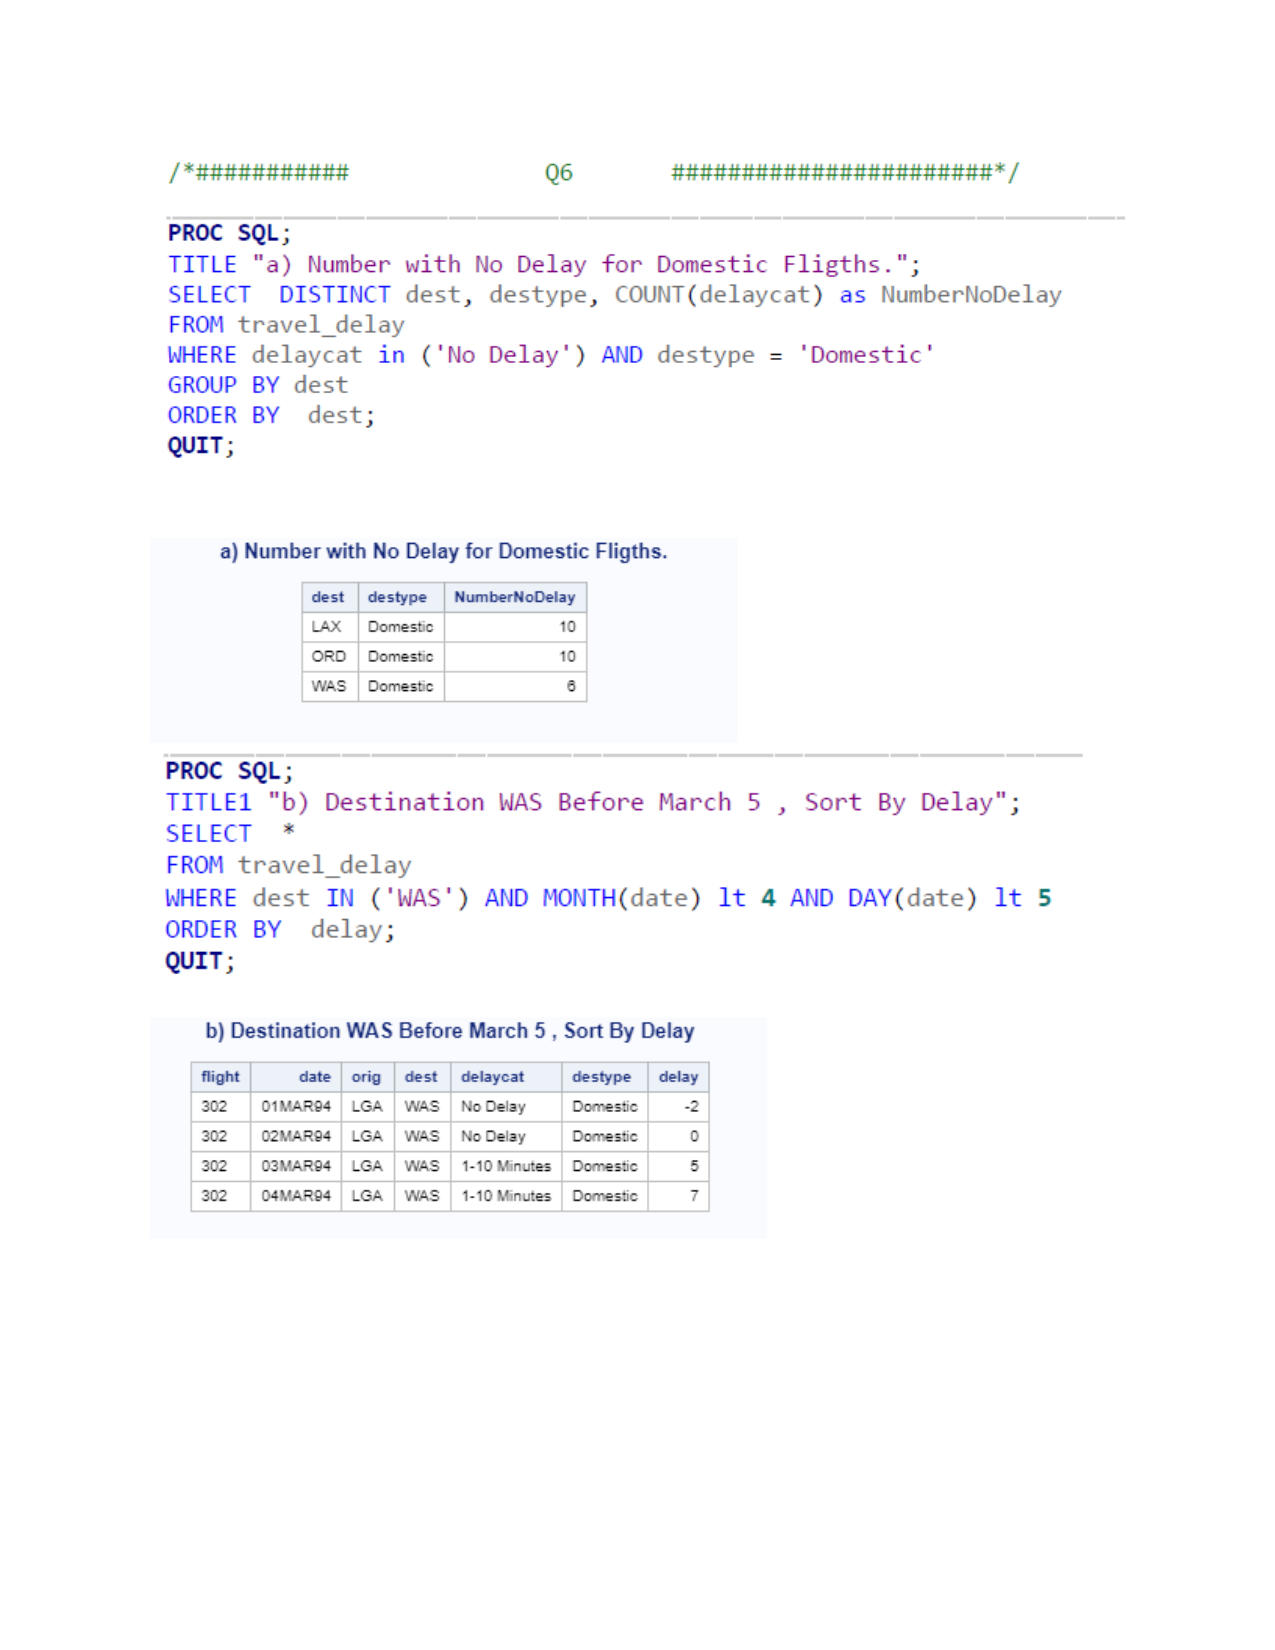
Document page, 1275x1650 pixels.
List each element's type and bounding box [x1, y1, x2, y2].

picture [150, 988, 768, 1239]
picture [150, 751, 1083, 985]
picture [150, 150, 1125, 482]
picture [150, 485, 738, 748]
